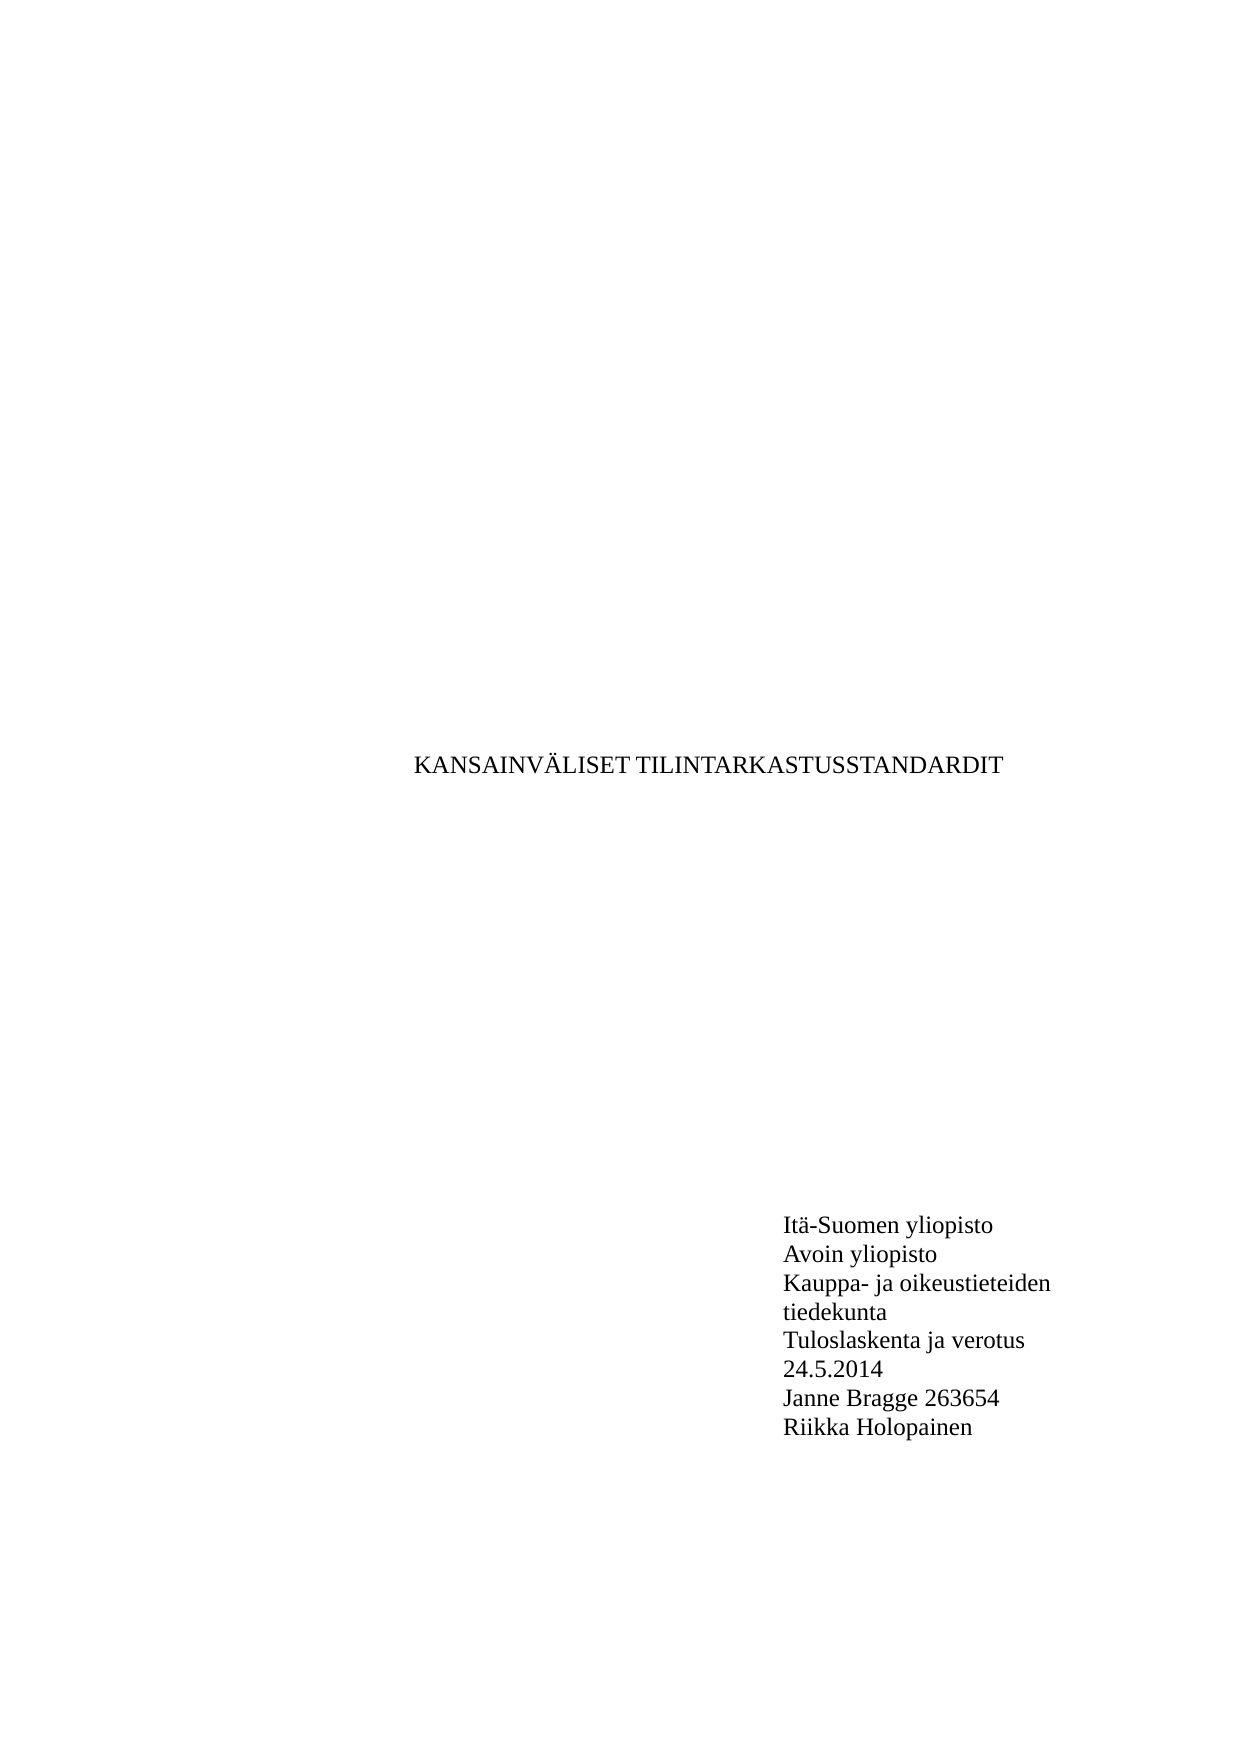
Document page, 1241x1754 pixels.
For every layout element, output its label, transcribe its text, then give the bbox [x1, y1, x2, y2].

text tiedekunta [118, 1297, 1122, 1326]
text Riikka Holopainen [118, 1412, 1122, 1441]
text Avoin yliopisto [118, 1239, 1122, 1268]
text Kauppa- ja oikeustieteiden [118, 1268, 1122, 1297]
text Tuloslaskenta ja verotus [118, 1326, 1122, 1354]
text Janne Bragge 263654 [118, 1383, 1122, 1412]
text KANSAINVÄLISET TILINTARKASTUSSTANDARDIT [118, 751, 1122, 779]
text 24.5.2014 [118, 1354, 1122, 1383]
text Itä-Suomen yliopisto [118, 1211, 1122, 1239]
